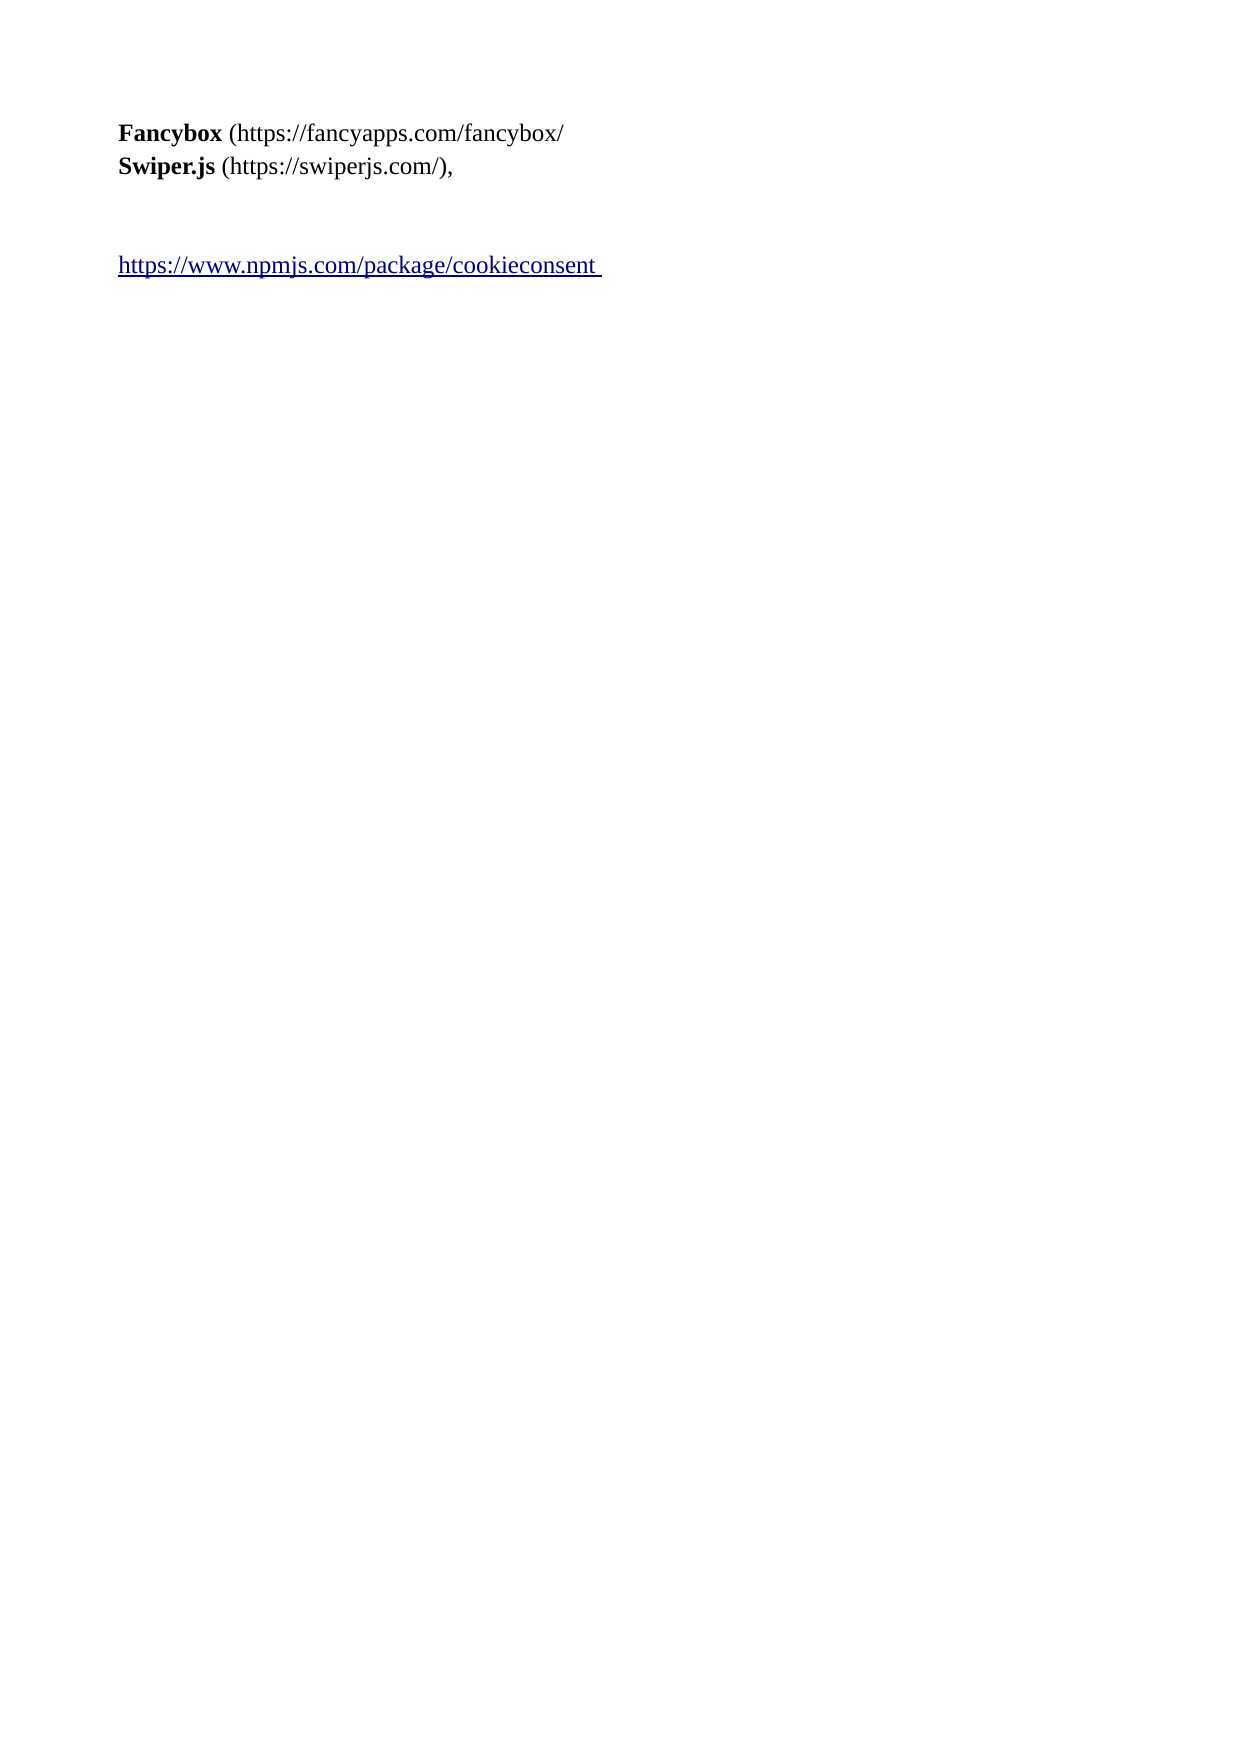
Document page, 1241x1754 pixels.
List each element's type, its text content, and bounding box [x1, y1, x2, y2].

text Fancybox (https://fancyapps.com/fancybox/ [118, 118, 1122, 147]
text https://www.npmjs.com/package/cookieconsent [118, 217, 1122, 279]
text Swiper.js (https://swiperjs.com/), [118, 151, 1122, 180]
